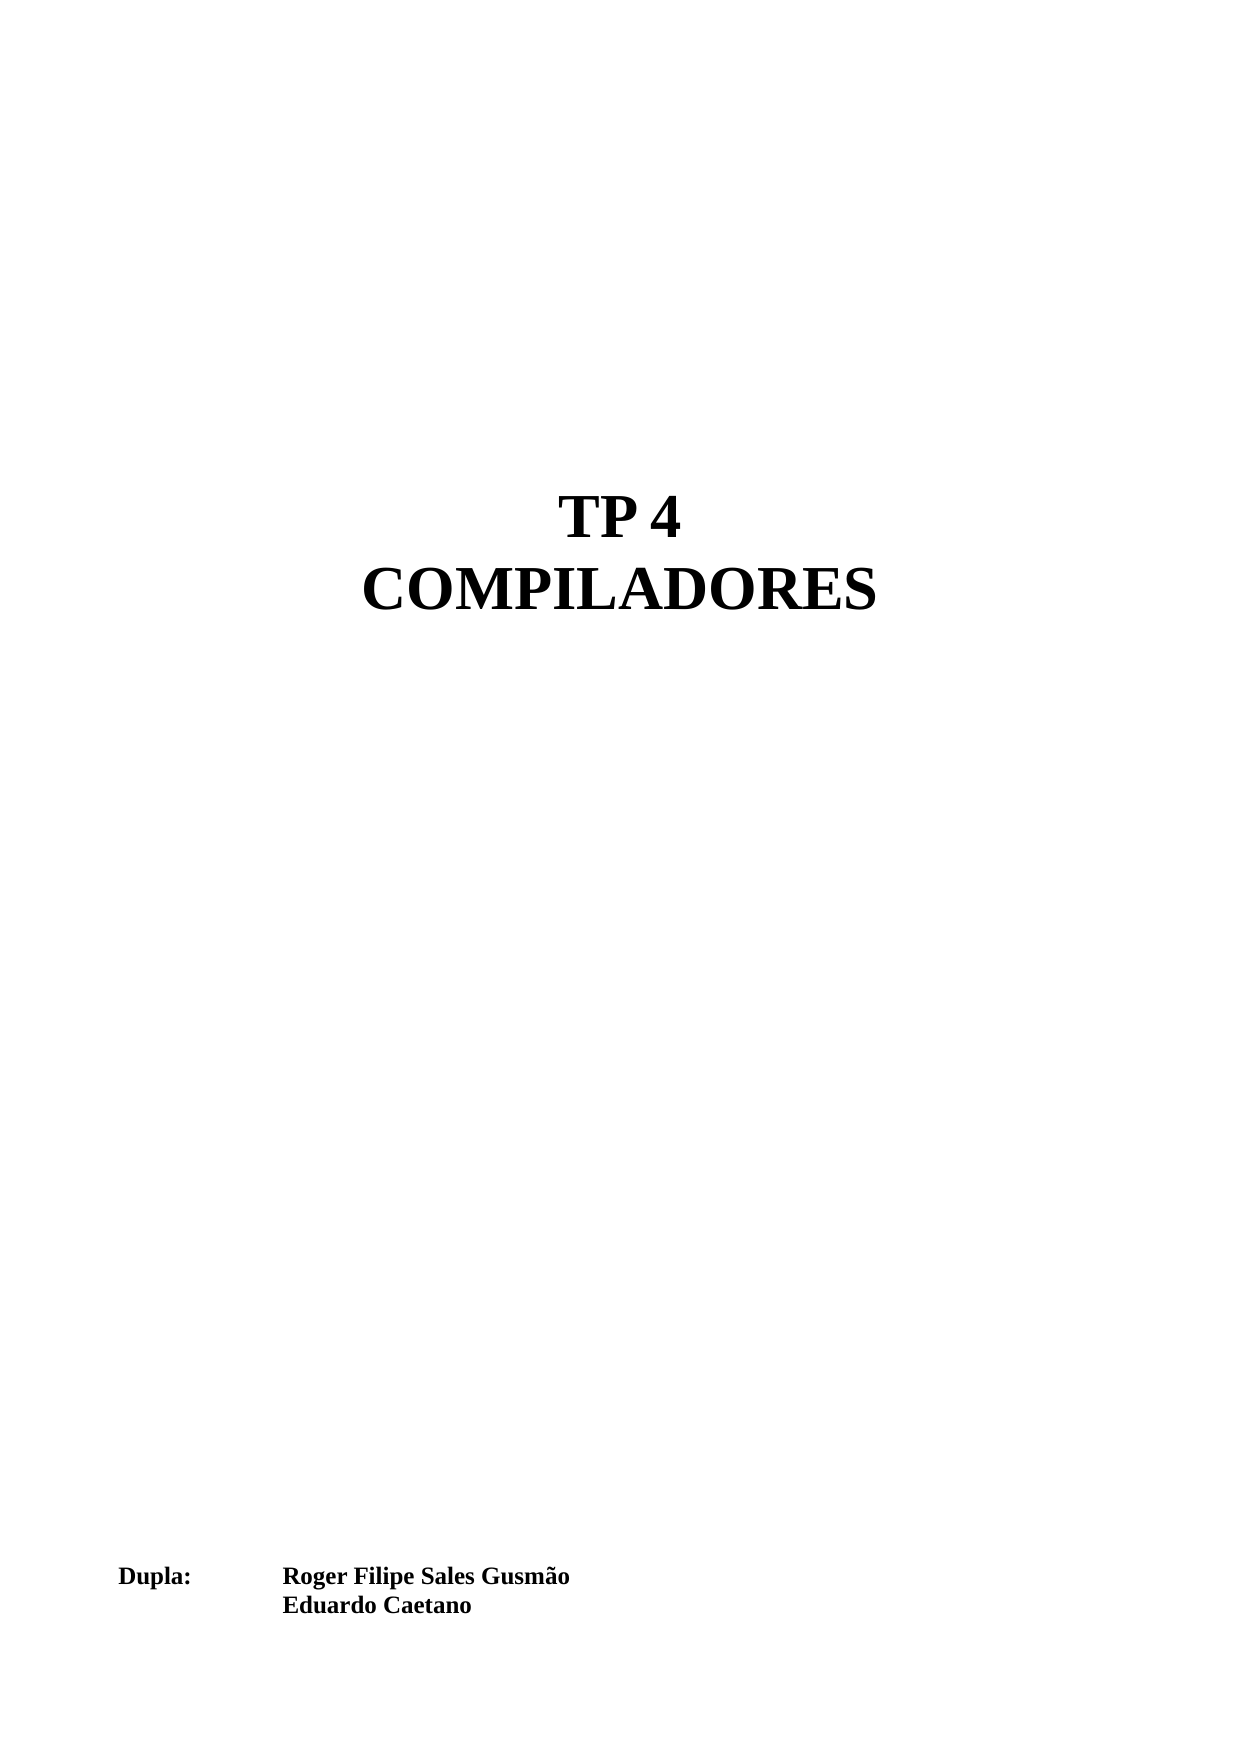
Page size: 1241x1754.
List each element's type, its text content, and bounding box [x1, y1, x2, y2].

text COMPILADORES [118, 551, 1122, 623]
text Dupla: Roger Filipe Sales Gusmão [118, 1561, 1122, 1590]
text TP 4 [118, 479, 1122, 551]
text Eduardo Caetano [118, 1590, 1122, 1619]
